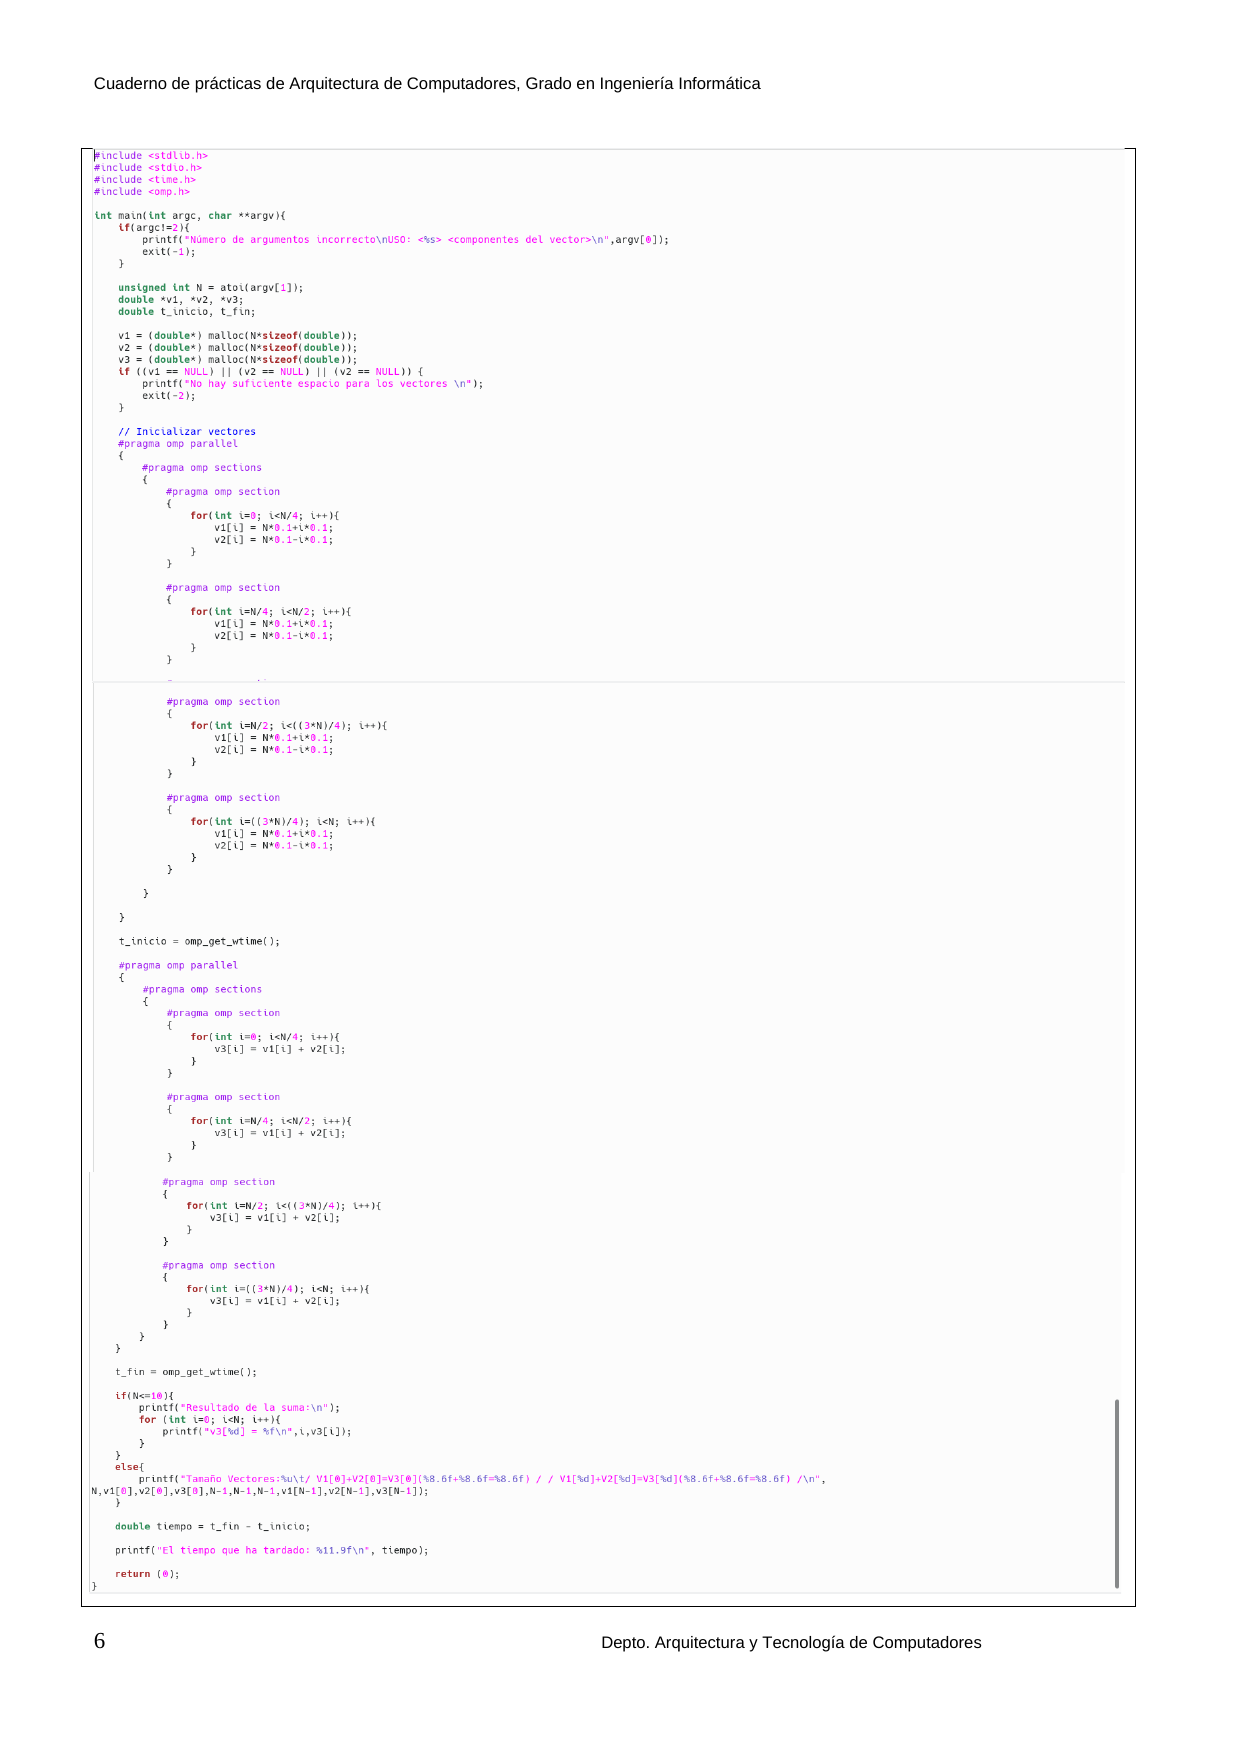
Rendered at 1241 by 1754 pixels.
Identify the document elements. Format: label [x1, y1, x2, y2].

picture [89, 148, 1125, 1594]
table_header [82, 149, 1135, 1606]
